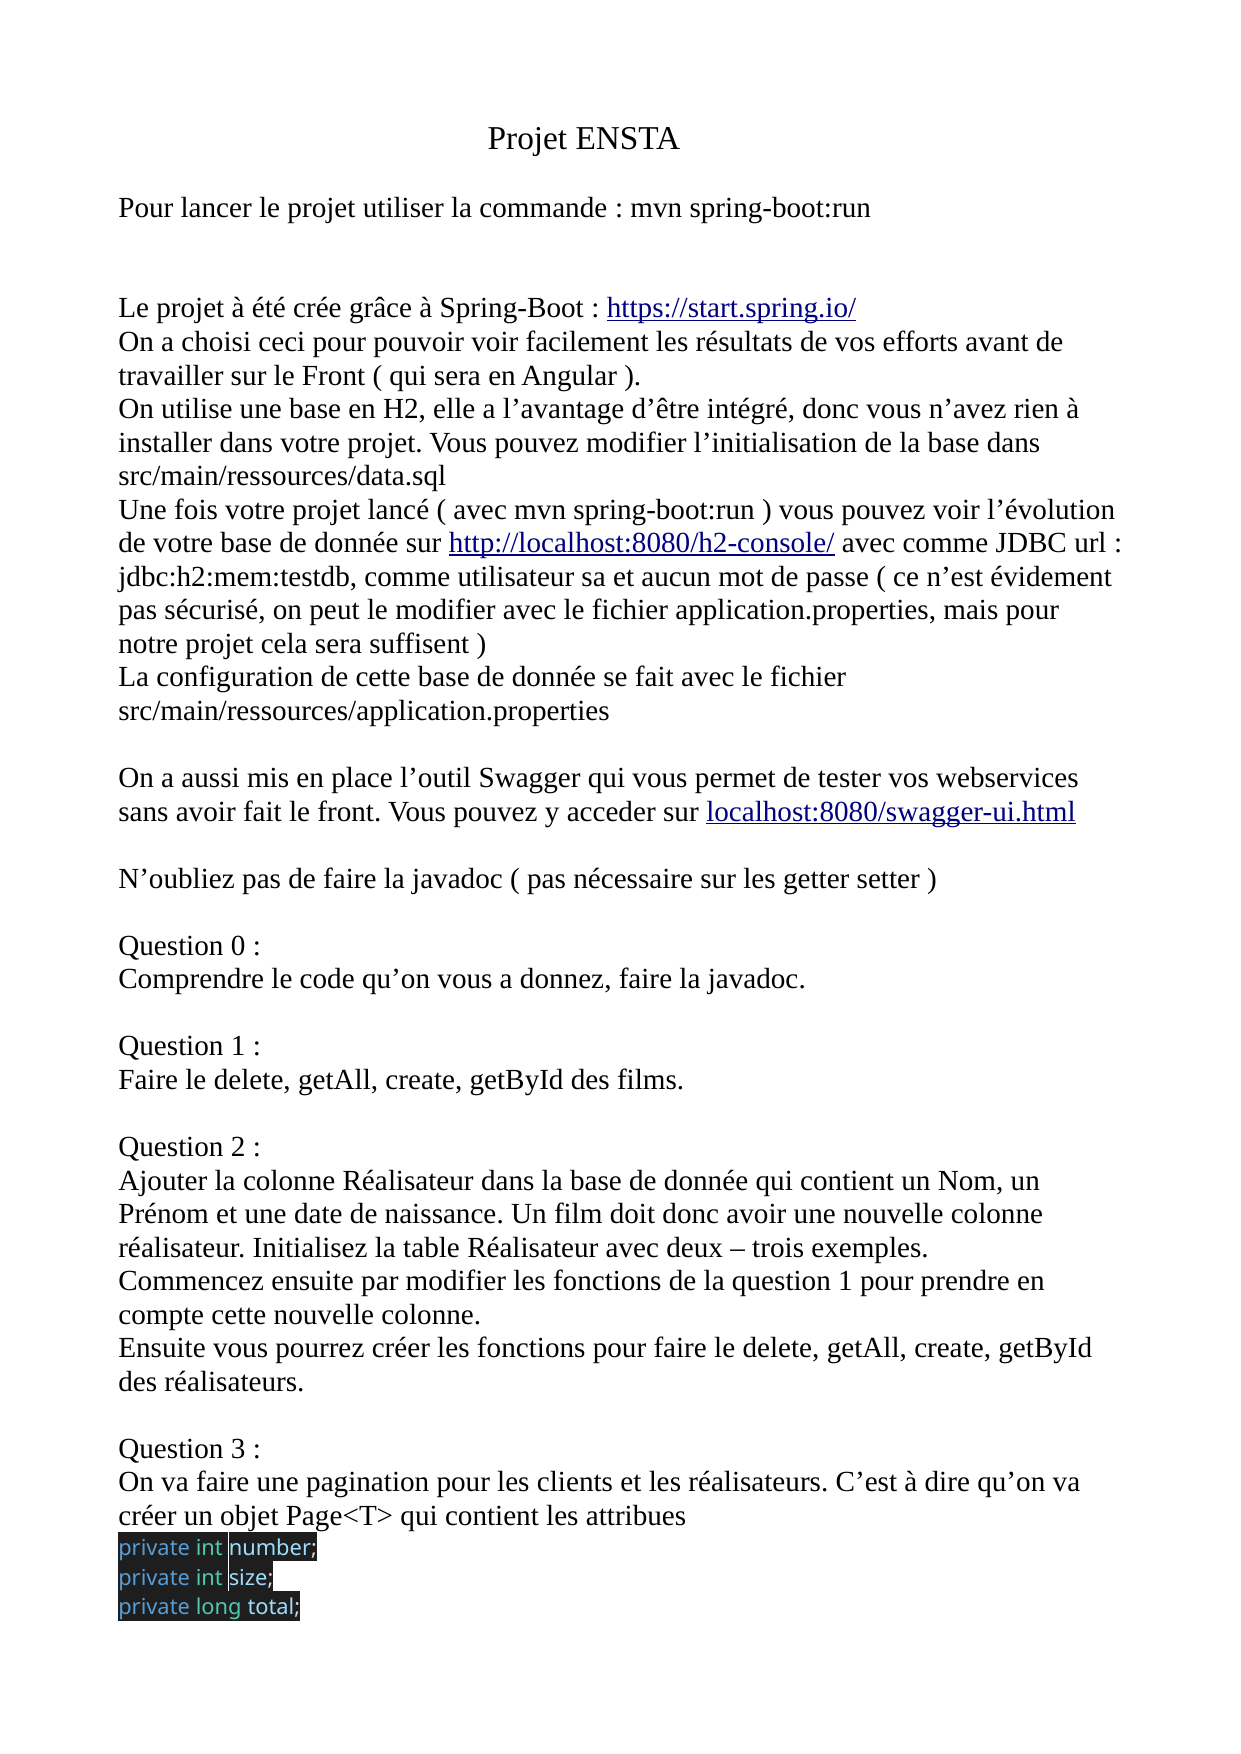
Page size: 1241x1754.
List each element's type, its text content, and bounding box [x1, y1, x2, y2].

text Question 3 : [118, 1431, 1122, 1464]
text Comprendre le code qu’on vous a donnez, faire la javadoc. [118, 961, 1122, 995]
text N’oubliez pas de faire la javadoc ( pas nécessaire sur les getter setter ) [118, 861, 1122, 894]
text La configuration de cette base de donnée se fait avec le fichier src/main/ressources/application.properties [118, 659, 1122, 727]
text private int number; [118, 1532, 1122, 1561]
text On a choisi ceci pour pouvoir voir facilement les résultats de vos efforts avant de travailler sur le Front ( qui sera en Angular ). [118, 324, 1122, 391]
text Pour lancer le projet utiliser la commande : mvn spring-boot:run [118, 190, 1122, 223]
text private int size; [118, 1561, 1122, 1591]
text private long total; [118, 1591, 1122, 1621]
text Question 2 : [118, 1129, 1122, 1163]
text Commencez ensuite par modifier les fonctions de la question 1 pour prendre en compte cette nouvelle colonne. [118, 1263, 1122, 1330]
text Le projet à été crée grâce à Spring-Boot : https://start.spring.io/ [118, 291, 1122, 324]
text On a aussi mis en place l’outil Swagger qui vous permet de tester vos webservices sans avoir fait le front. Vous pouvez y acceder sur localhost:8080/swagger-ui.html [118, 760, 1122, 827]
text Une fois votre projet lancé ( avec mvn spring-boot:run ) vous pouvez voir l’évolution de votre base de donnée sur http://localhost:8080/h2-console/ avec comme JDBC url : jdbc:h2:mem:testdb, comme utilisateur sa et aucun mot de passe ( ce n’est évidement pas sécurisé, on peut le modifier avec le fichier application.properties, mais pour notre projet cela sera suffisent ) [118, 492, 1122, 659]
text Question 0 : [118, 928, 1122, 961]
text Faire le delete, getAll, create, getById des films. [118, 1062, 1122, 1096]
text Ajouter la colonne Réalisateur dans la base de donnée qui contient un Nom, un Prénom et une date de naissance. Un film doit donc avoir une nouvelle colonne réalisateur. Initialisez la table Réalisateur avec deux – trois exemples. [118, 1163, 1122, 1263]
text On va faire une pagination pour les clients et les réalisateurs. C’est à dire qu’on va créer un objet Page<T> qui contient les attribues [118, 1464, 1122, 1532]
text Projet ENSTA [118, 118, 1122, 156]
text Question 1 : [118, 1028, 1122, 1062]
text On utilise une base en H2, elle a l’avantage d’être intégré, donc vous n’avez rien à installer dans votre projet. Vous pouvez modifier l’initialisation de la base dans src/main/ressources/data.sql [118, 391, 1122, 492]
text Ensuite vous pourrez créer les fonctions pour faire le delete, getAll, create, getById des réalisateurs. [118, 1330, 1122, 1397]
